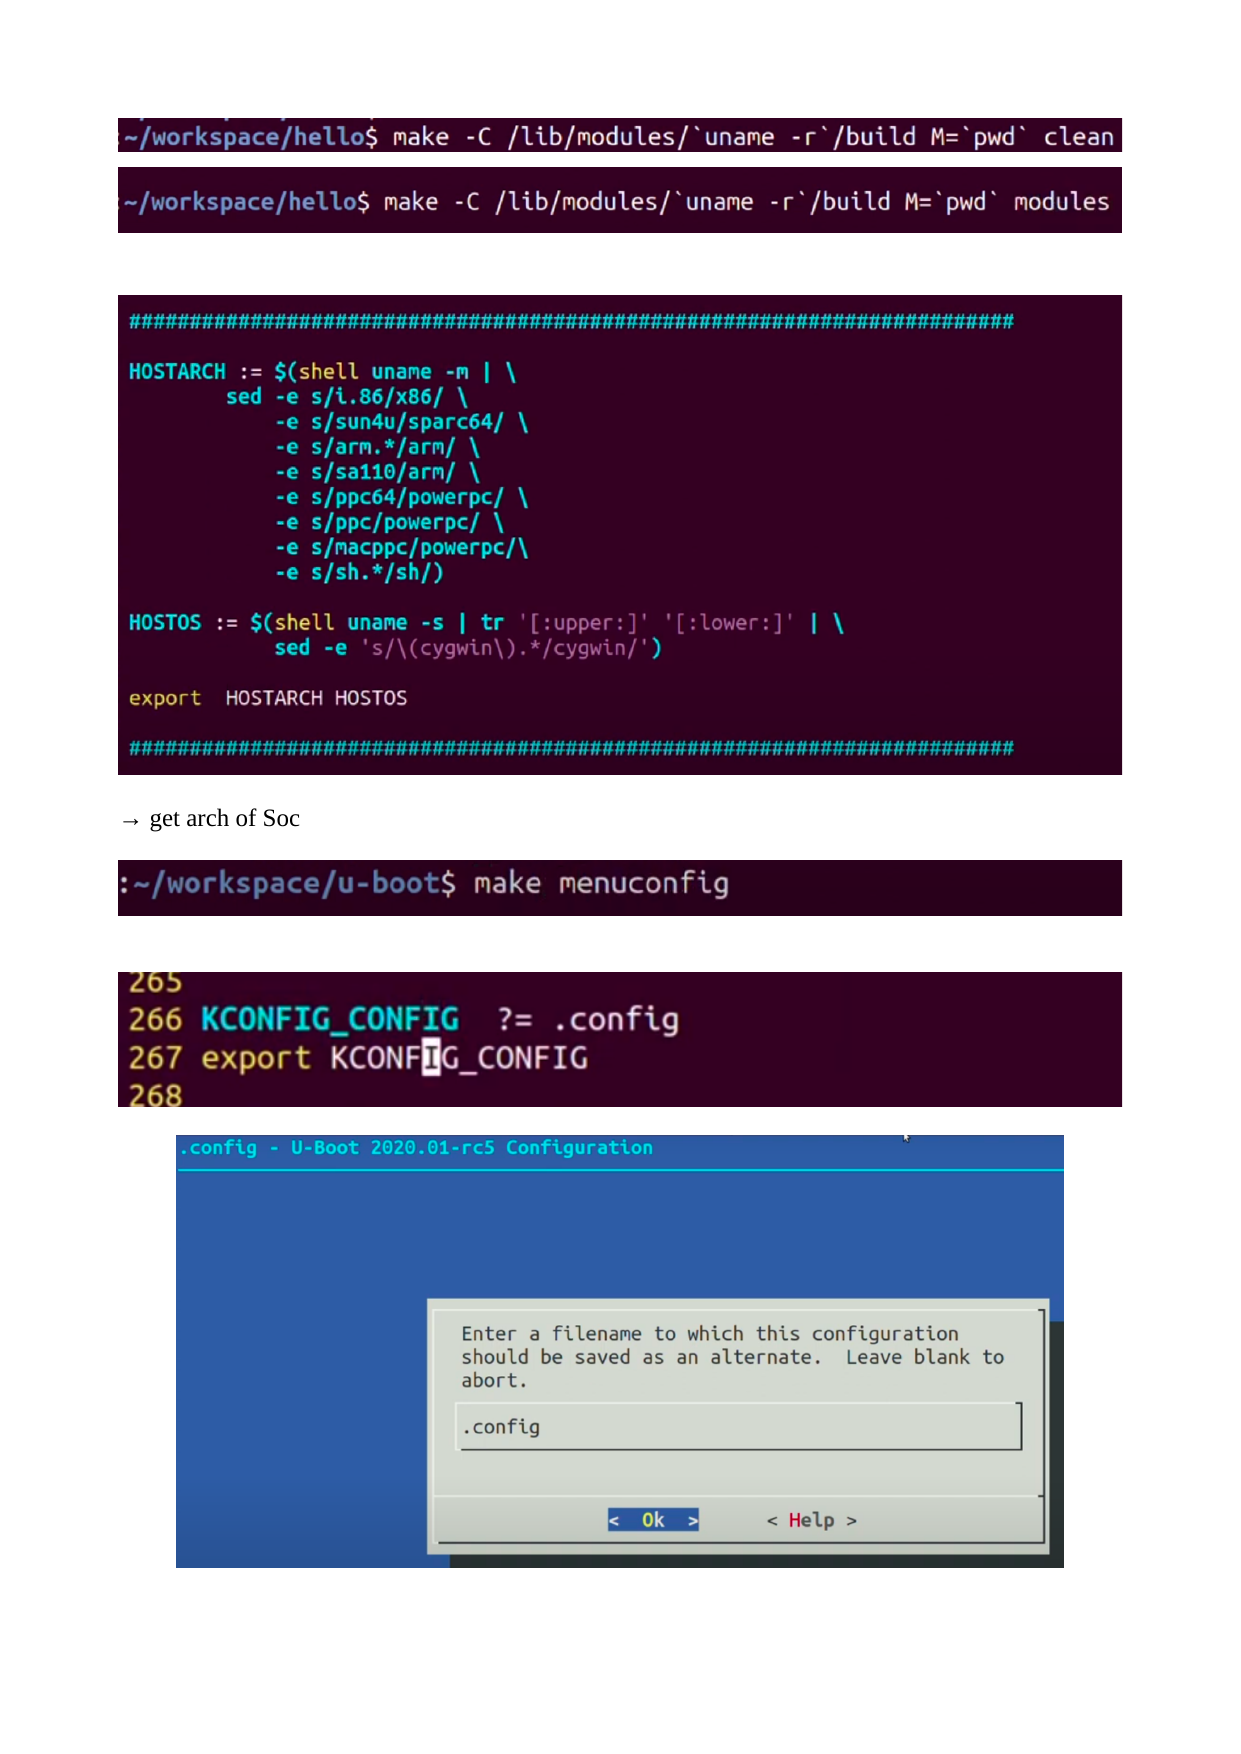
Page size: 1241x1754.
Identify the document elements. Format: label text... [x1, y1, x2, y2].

picture [118, 167, 1122, 233]
text [118, 1135, 1122, 1625]
picture [118, 118, 1123, 152]
picture [118, 972, 1123, 1107]
text → get arch of Soc [118, 803, 1122, 832]
picture [176, 1135, 1064, 1568]
picture [118, 860, 1123, 916]
picture [118, 295, 1123, 775]
